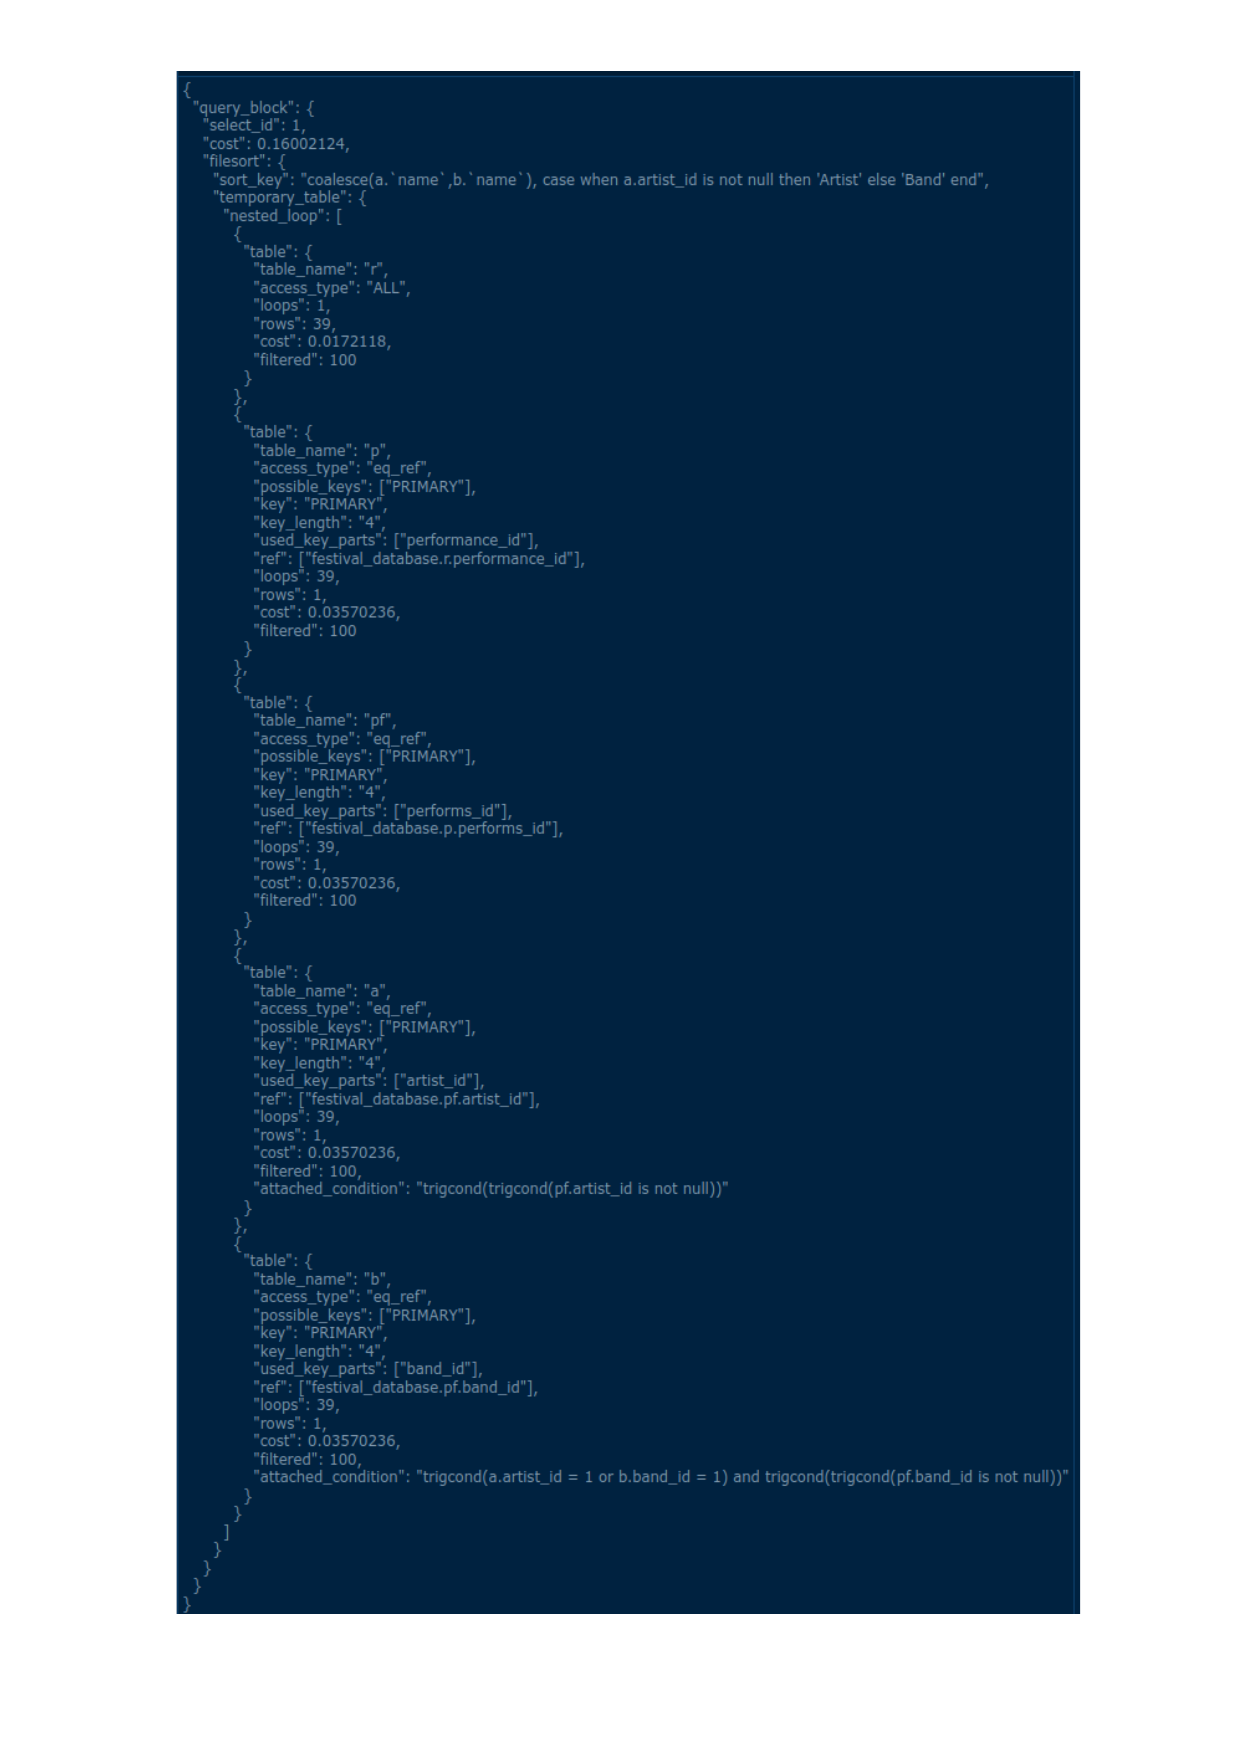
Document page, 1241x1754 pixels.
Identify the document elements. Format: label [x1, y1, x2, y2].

picture [176, 71, 1081, 1614]
